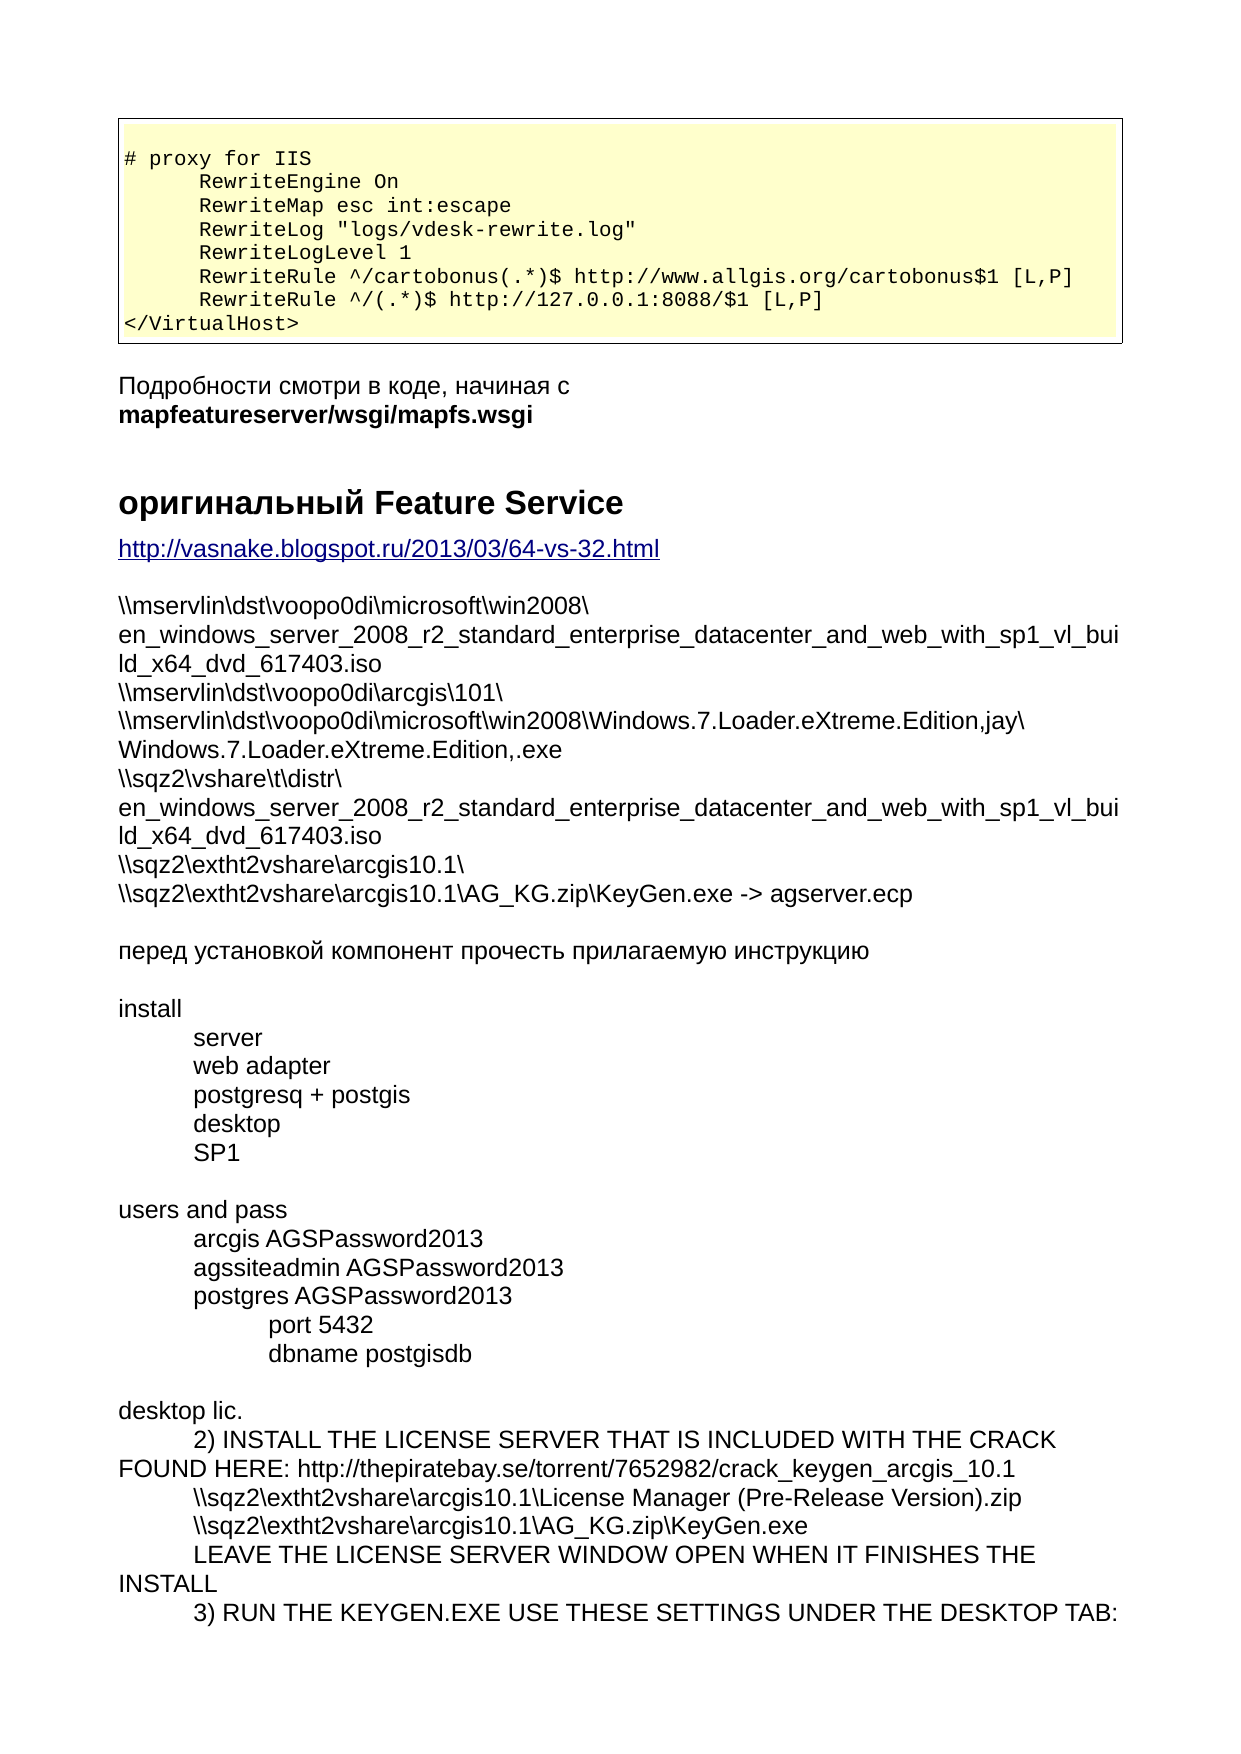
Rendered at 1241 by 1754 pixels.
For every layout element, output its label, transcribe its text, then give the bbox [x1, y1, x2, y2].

text \\sqz2\extht2vshare\arcgis10.1\License Manager (Pre-Release Version).zip [118, 1482, 1122, 1511]
text postgresq + postgis [118, 1080, 1122, 1109]
text desktop [118, 1109, 1122, 1137]
text SP1 [118, 1137, 1122, 1166]
text postgres AGSPassword2013 [118, 1281, 1122, 1310]
text arcgis AGSPassword2013 [118, 1224, 1122, 1252]
text \\mservlin\dst\voopo0di\microsoft\win2008\Windows.7.Loader.eXtreme.Edition,jay\Windows.7.Loader.eXtreme.Edition,.exe [118, 706, 1122, 764]
text Подробности смотри в коде, начиная с [118, 371, 1122, 400]
text 2) INSTALL THE LICENSE SERVER THAT IS INCLUDED WITH THE CRACK FOUND HERE: http://thepiratebay.se/torrent/7652982/crack_keygen_arcgis_10.1 [118, 1425, 1122, 1482]
text server [118, 1022, 1122, 1051]
text web adapter [118, 1051, 1122, 1080]
text \\sqz2\extht2vshare\arcgis10.1\AG_KG.zip\KeyGen.exe -> agserver.ecp [118, 879, 1122, 907]
text desktop lic. [118, 1396, 1122, 1425]
table_header # proxy for IIS RewriteEngine On RewriteMap esc int:escape RewriteLog "logs/vdesk-rewrite.log" RewriteLogLevel 1 RewriteRule ^/cartobonus(.*)$ http://www.allgis.org/cartobonus$1 [L,P] RewriteRule ^/(.*)$ http://127.0.0.1:8088/$1 [L,P] </VirtualHost> [119, 119, 1122, 342]
text \\mservlin\dst\voopo0di\microsoft\win2008\en_windows_server_2008_r2_standard_enterprise_datacenter_and_web_with_sp1_vl_build_x64_dvd_617403.iso [118, 591, 1122, 677]
text 3) RUN THE KEYGEN.EXE USE THESE SETTINGS UNDER THE DESKTOP TAB: [118, 1597, 1122, 1626]
text dbname postgisdb [118, 1339, 1122, 1367]
text \\mservlin\dst\voopo0di\arcgis\101\ [118, 677, 1122, 706]
text port 5432 [118, 1310, 1122, 1339]
text \\sqz2\vshare\t\distr\en_windows_server_2008_r2_standard_enterprise_datacenter_and_web_with_sp1_vl_build_x64_dvd_617403.iso [118, 764, 1122, 850]
text \\sqz2\extht2vshare\arcgis10.1\ [118, 850, 1122, 879]
text http://vasnake.blogspot.ru/2013/03/64-vs-32.html [118, 534, 1122, 562]
text agssiteadmin AGSPassword2013 [118, 1252, 1122, 1281]
subtitle оригинальный Feature Service [118, 483, 1122, 521]
text \\sqz2\extht2vshare\arcgis10.1\AG_KG.zip\KeyGen.exe [118, 1511, 1122, 1540]
text users and pass [118, 1195, 1122, 1224]
text install [118, 994, 1122, 1022]
text mapfeatureserver/wsgi/mapfs.wsgi [118, 400, 1122, 429]
text LEAVE THE LICENSE SERVER WINDOW OPEN WHEN IT FINISHES THE INSTALL [118, 1540, 1122, 1597]
text перед установкой компонент прочесть прилагаемую инструкцию [118, 936, 1122, 965]
